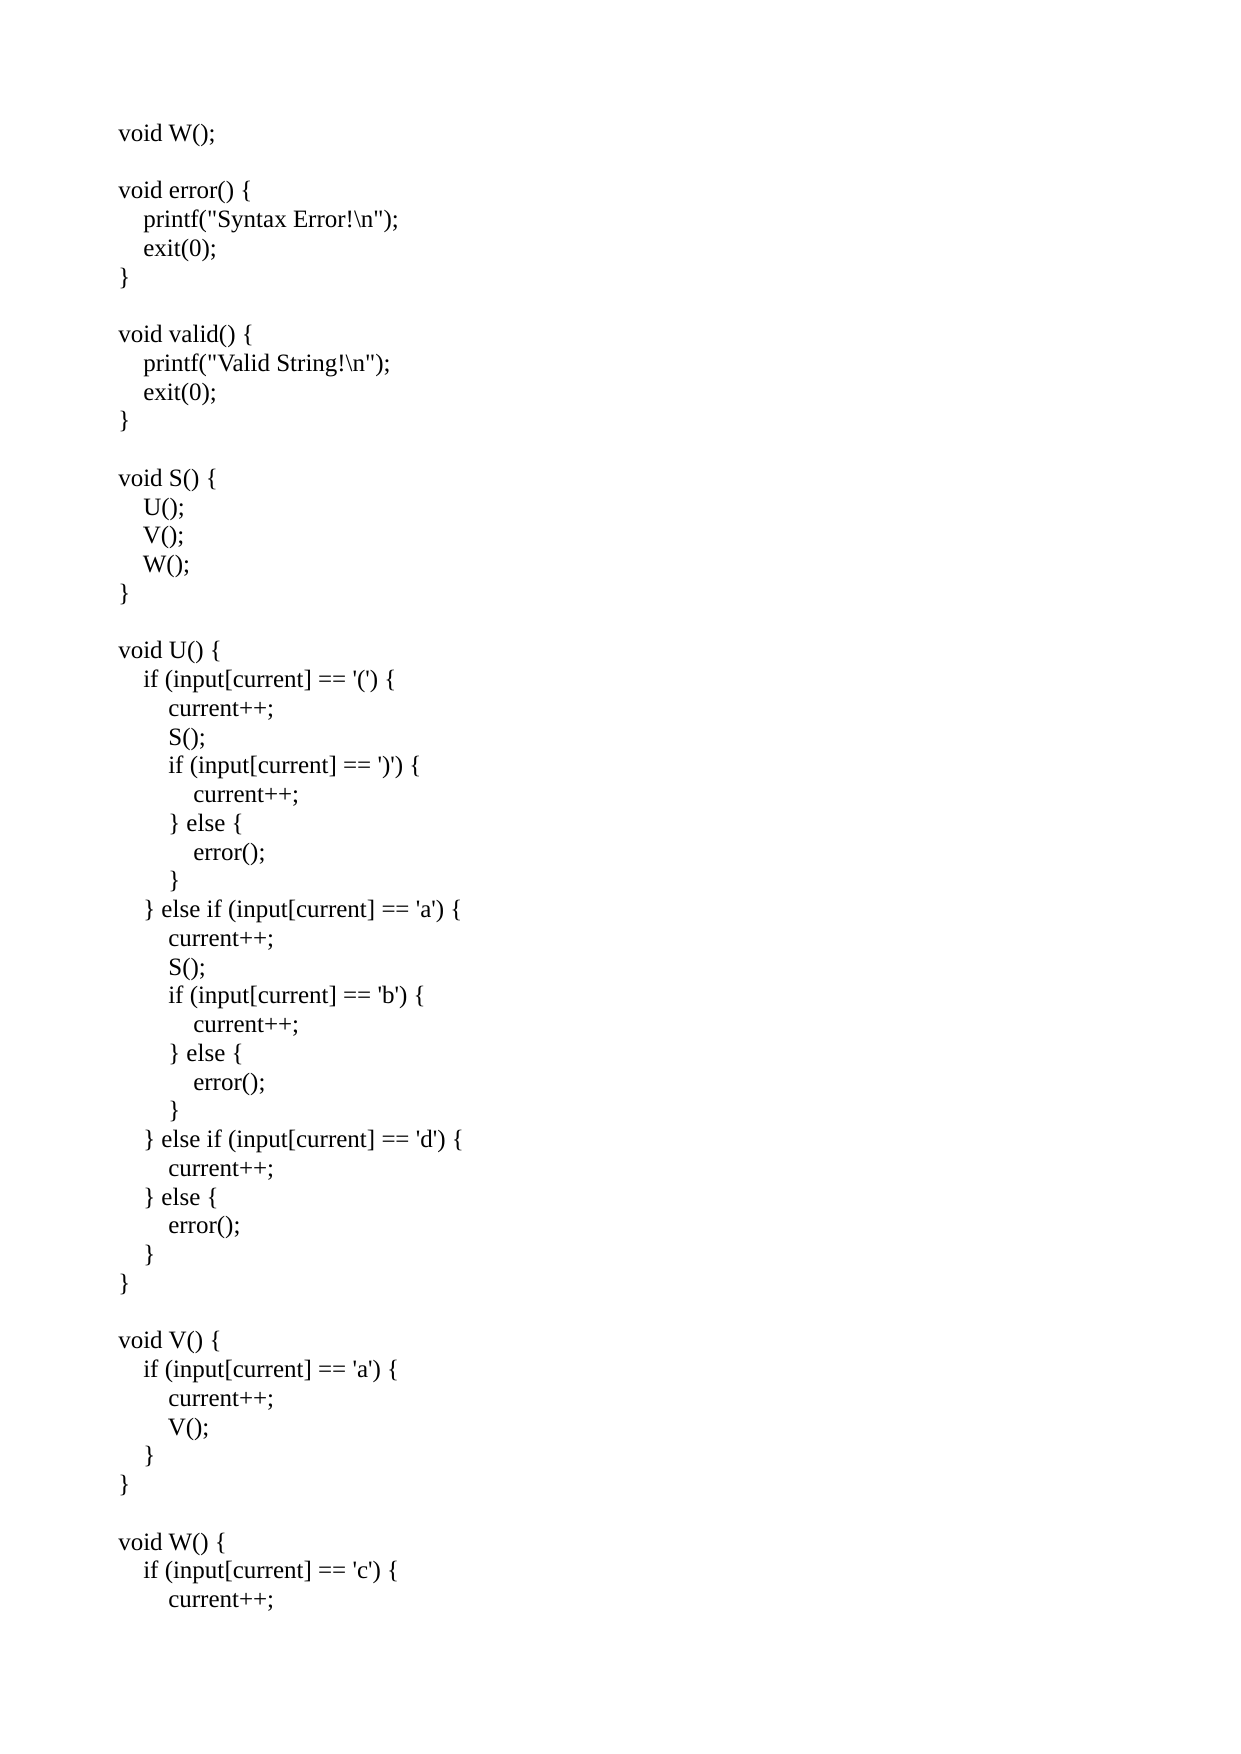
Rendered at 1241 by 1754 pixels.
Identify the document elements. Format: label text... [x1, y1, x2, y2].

text error(); [118, 837, 1122, 866]
text exit(0); [118, 233, 1122, 262]
text S(); [118, 722, 1122, 751]
text void W() { [118, 1527, 1122, 1556]
text V(); [118, 1412, 1122, 1441]
text } [118, 578, 1122, 607]
text } [118, 1268, 1122, 1297]
text current++; [118, 779, 1122, 808]
text if (input[current] == '(') { [118, 664, 1122, 693]
text exit(0); [118, 377, 1122, 406]
text } else { [118, 808, 1122, 837]
text } else { [118, 1038, 1122, 1067]
text void W(); [118, 118, 1122, 147]
text error(); [118, 1211, 1122, 1239]
text } else if (input[current] == 'd') { [118, 1124, 1122, 1153]
text error(); [118, 1067, 1122, 1096]
text void valid() { [118, 319, 1122, 348]
text } [118, 1441, 1122, 1469]
text void V() { [118, 1326, 1122, 1354]
text printf("Valid String!\n"); [118, 348, 1122, 377]
text if (input[current] == 'c') { [118, 1556, 1122, 1584]
text current++; [118, 1153, 1122, 1182]
text W(); [118, 549, 1122, 578]
text void error() { [118, 176, 1122, 204]
text } [118, 1096, 1122, 1124]
text } else { [118, 1182, 1122, 1211]
text if (input[current] == 'b') { [118, 981, 1122, 1009]
text if (input[current] == ')') { [118, 751, 1122, 779]
text if (input[current] == 'a') { [118, 1354, 1122, 1383]
text V(); [118, 521, 1122, 549]
text } [118, 866, 1122, 894]
text current++; [118, 1009, 1122, 1038]
text S(); [118, 952, 1122, 981]
text current++; [118, 693, 1122, 722]
text } [118, 406, 1122, 434]
text current++; [118, 923, 1122, 952]
text } [118, 1239, 1122, 1268]
text current++; [118, 1584, 1122, 1613]
text U(); [118, 492, 1122, 521]
text printf("Syntax Error!\n"); [118, 204, 1122, 233]
text } [118, 262, 1122, 291]
text void U() { [118, 636, 1122, 664]
text } else if (input[current] == 'a') { [118, 894, 1122, 923]
text } [118, 1469, 1122, 1498]
text current++; [118, 1383, 1122, 1412]
text void S() { [118, 463, 1122, 492]
